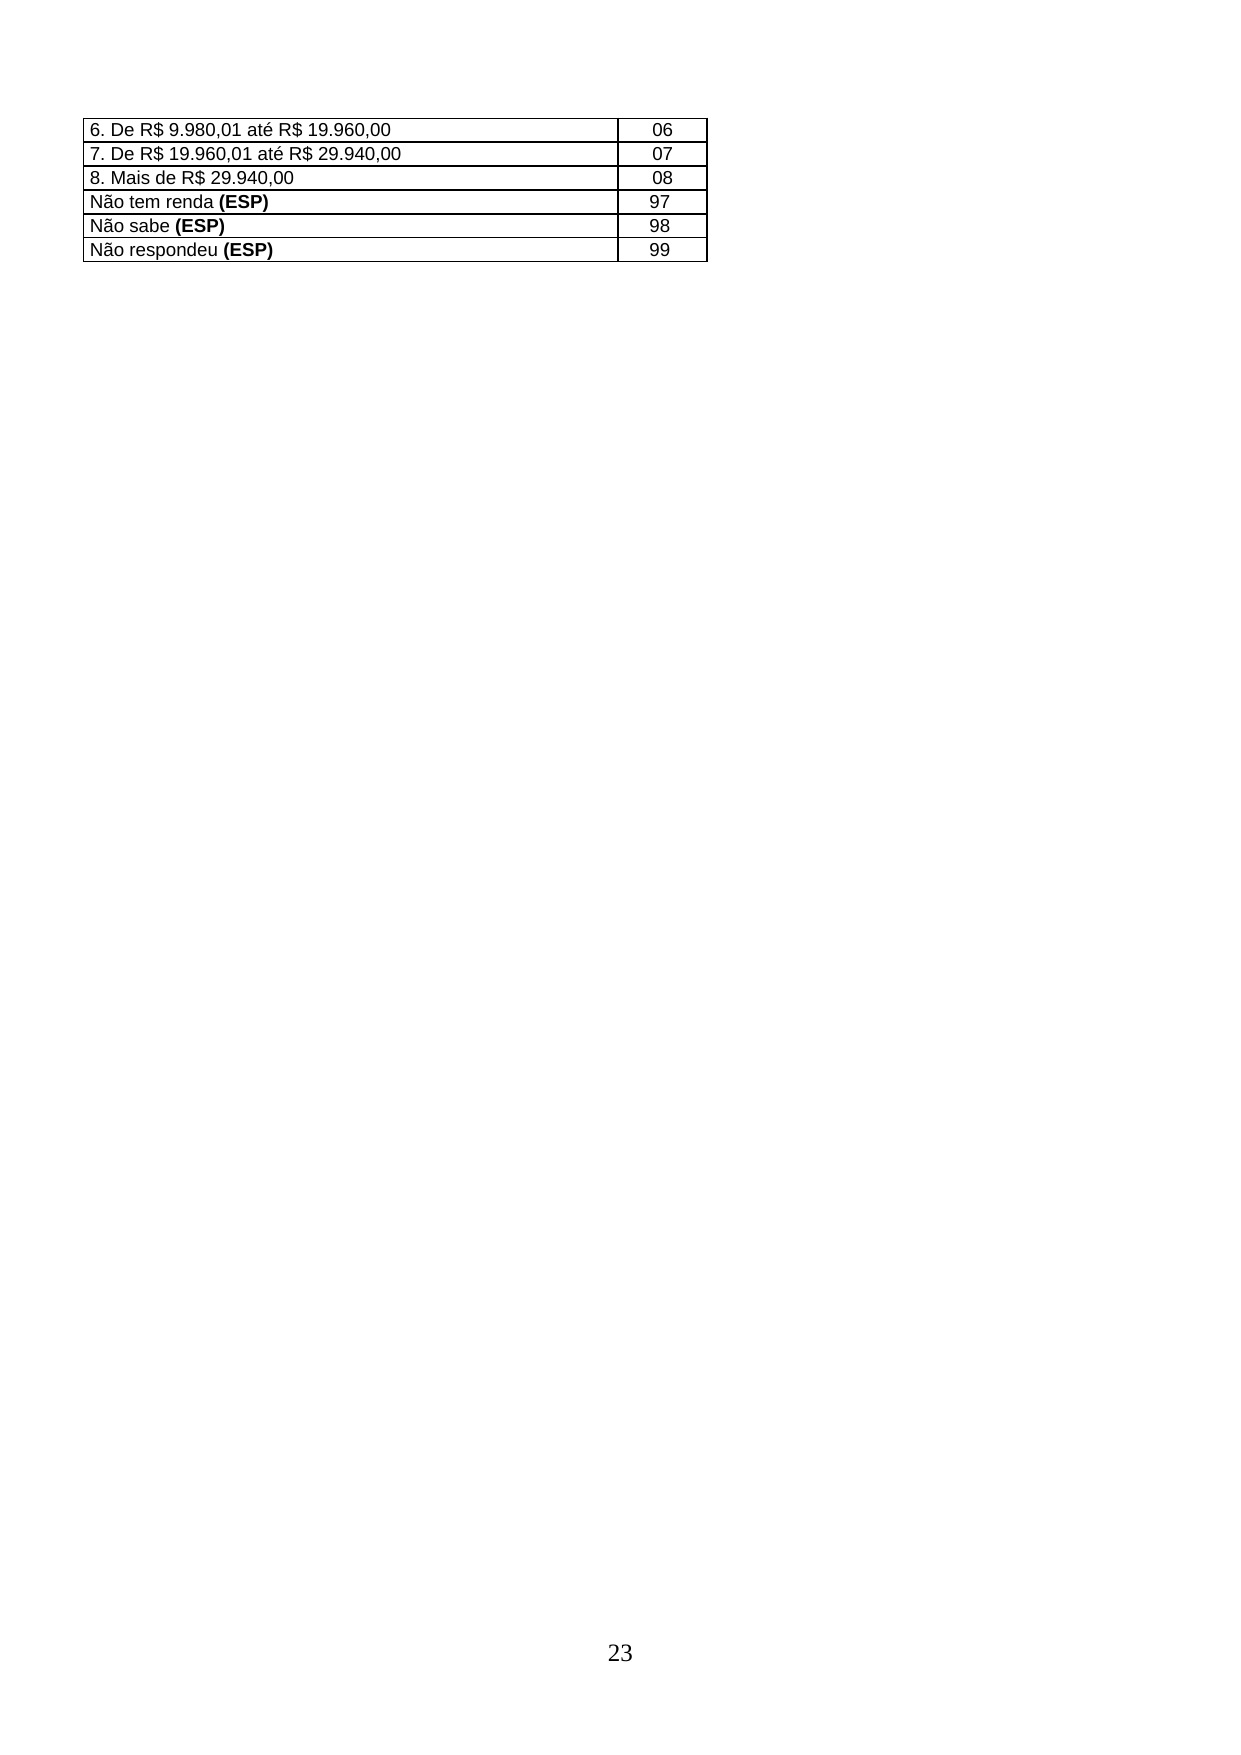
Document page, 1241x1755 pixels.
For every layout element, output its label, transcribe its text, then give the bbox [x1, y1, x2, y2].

table_cell 07 [619, 143, 706, 165]
table_cell 06 [619, 119, 706, 141]
table_cell Não respondeu (ESP) [84, 238, 617, 261]
table_cell Não sabe (ESP) [84, 215, 617, 237]
table_cell Não tem renda (ESP) [84, 191, 617, 213]
table_cell 97 [619, 191, 706, 213]
table_cell 08 [619, 167, 706, 189]
table_cell 98 [619, 215, 706, 237]
table_cell 6. De R$ 9.980,01 até R$ 19.960,00 [84, 119, 617, 141]
table_cell 7. De R$ 19.960,01 até R$ 29.940,00 [84, 143, 617, 165]
table_cell 99 [619, 238, 706, 261]
table_cell 8. Mais de R$ 29.940,00 [84, 167, 617, 189]
